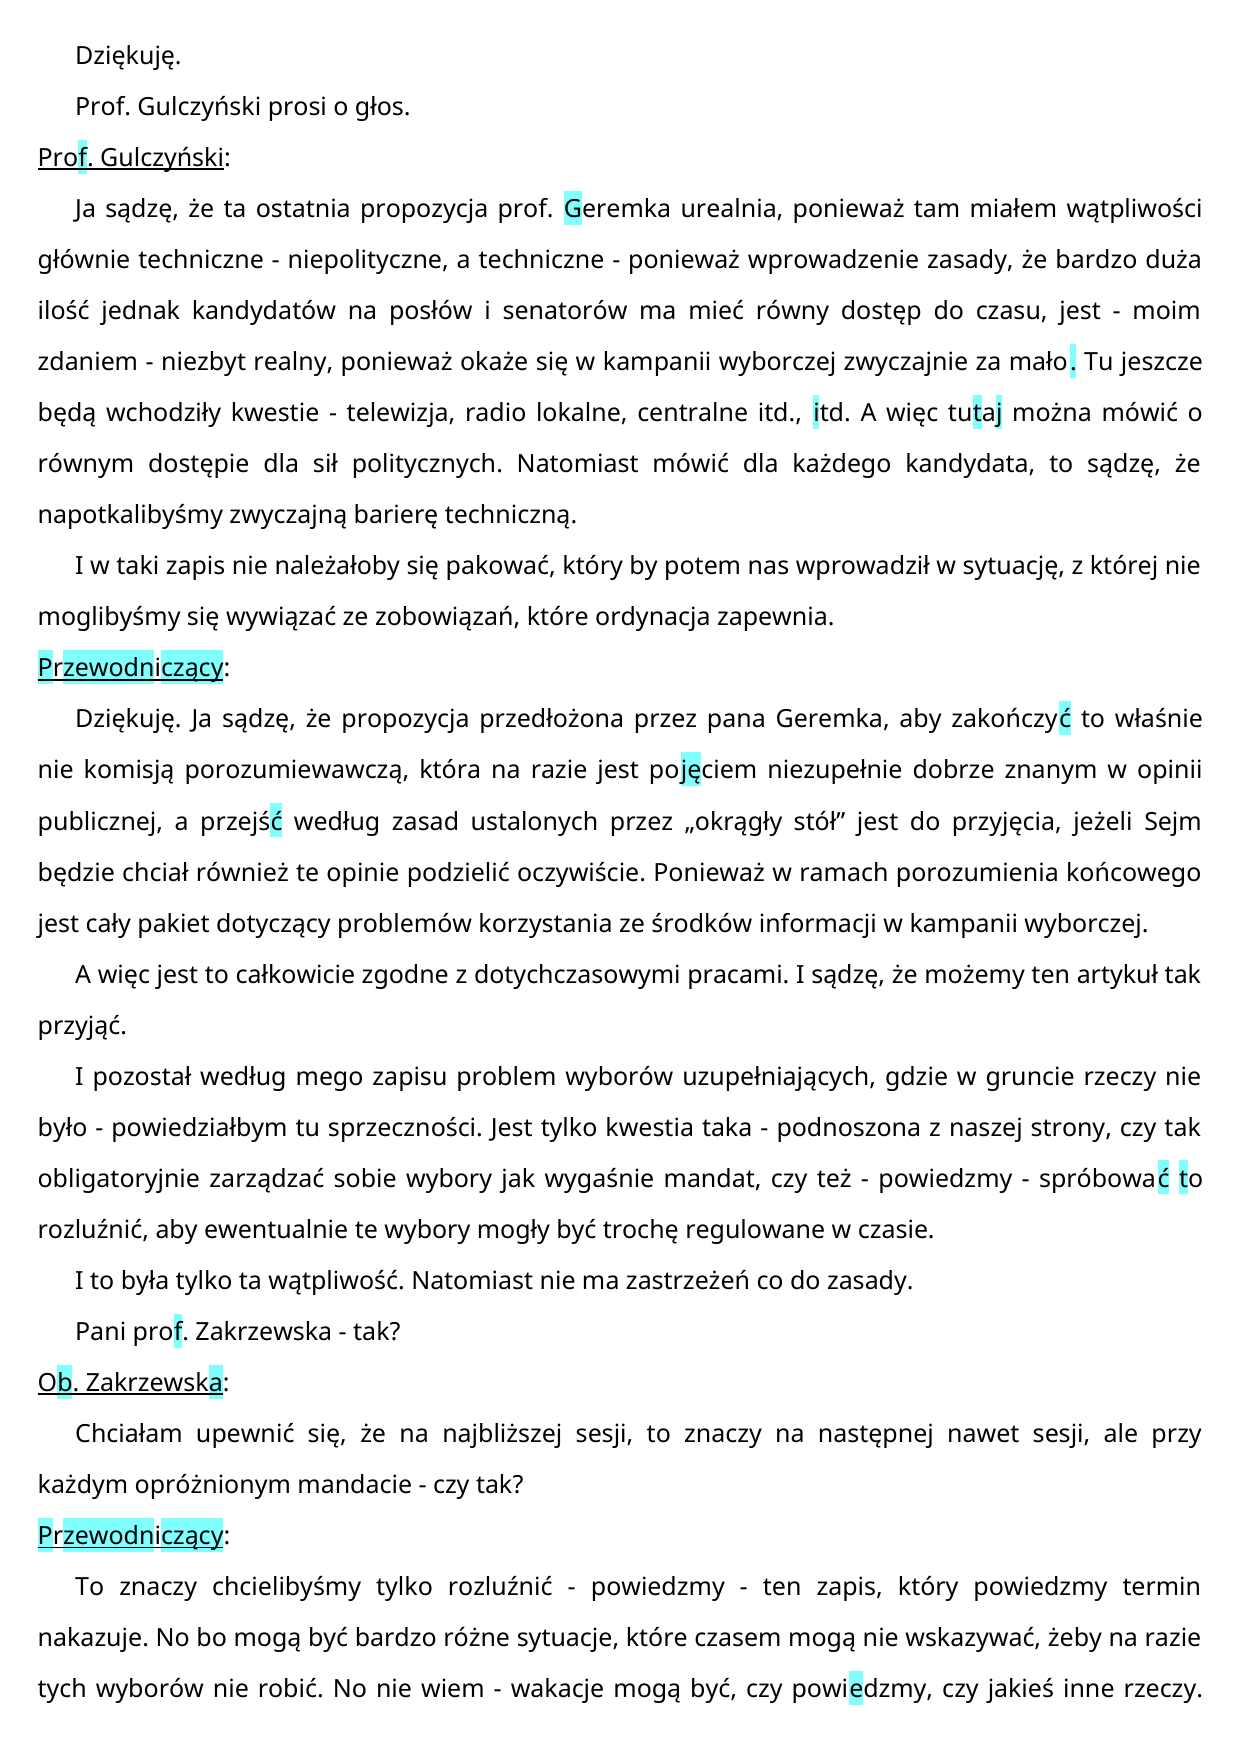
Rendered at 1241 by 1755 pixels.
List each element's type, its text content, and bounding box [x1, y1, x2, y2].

text Pani prof. Zakrzewska - tak? [37, 1313, 1203, 1348]
text Przewodniczący: [37, 650, 1203, 684]
text A więc jest to całkowicie zgodne z dotychczasowymi pracami. I sądzę, że możemy ten artykuł tak przyjąć. [37, 956, 1203, 1041]
text Przewodniczący: [37, 1518, 1203, 1552]
text Chciałam upewnić się, że na najbliższej sesji, to znaczy na następnej nawet sesji, ale przy każdym opróżnionym mandacie - czy tak? [37, 1416, 1203, 1501]
text Prof. Gulczyński prosi o głos. [37, 88, 1203, 123]
text I w taki zapis nie należałoby się pakować, który by potem nas wprowadził w sytuację, z której nie moglibyśmy się wywiązać ze zobowiązań, które ordynacja zapewnia. [37, 548, 1203, 633]
text Prof. Gulczyński: [37, 139, 1203, 174]
text Dziękuję. Ja sądzę, że propozycja przedłożona przez pana Geremka, aby zakończyć to właśnie nie komisją porozumiewawczą, która na razie jest pojęciem niezupełnie dobrze znanym w opinii publicznej, a przejść według zasad ustalonych przez „okrągły stół” jest do przyjęcia, jeżeli Sejm będzie chciał również te opinie podzielić oczywiście. Ponieważ w ramach porozumienia końcowego jest cały pakiet dotyczący problemów korzystania ze środków informacji w kampanii wyborczej. [37, 701, 1203, 939]
text I pozostał według mego zapisu problem wyborów uzupełniających, gdzie w gruncie rzeczy nie było - powiedziałbym tu sprzeczności. Jest tylko kwestia taka - podnoszona z naszej strony, czy tak obligatoryjnie zarządzać sobie wybory jak wygaśnie mandat, czy też - powiedzmy - spróbować to rozluźnić, aby ewentualnie te wybory mogły być trochę regulowane w czasie. [37, 1058, 1203, 1246]
text I to była tylko ta wątpliwość. Natomiast nie ma zastrzeżeń co do zasady. [37, 1262, 1203, 1297]
text Ob. Zakrzewska: [37, 1364, 1203, 1399]
text Ja sądzę, że ta ostatnia propozycja prof. Geremka urealnia, ponieważ tam miałem wątpliwości głównie techniczne - niepolityczne, a techniczne - ponieważ wprowadzenie zasady, że bardzo duża ilość jednak kandydatów na posłów i senatorów ma mieć równy dostęp do czasu, jest - moim zdaniem - niezbyt realny, ponieważ okaże się w kampanii wyborczej zwyczajnie za mało. Tu jeszcze będą wchodziły kwestie - telewizja, radio lokalne, centralne itd., itd. A więc tutaj można mówić o równym dostępie dla sił politycznych. Natomiast mówić dla każdego kandydata, to sądzę, że napotkalibyśmy zwyczajną barierę techniczną. [37, 191, 1203, 531]
text To znaczy chcielibyśmy tylko rozluźnić - powiedzmy - ten zapis, który powiedzmy termin nakazuje. No bo mogą być bardzo różne sytuacje, które czasem mogą nie wskazywać, żeby na razie tych wyborów nie robić. No nie wiem - wakacje mogą być, czy powiedzmy, czy jakieś inne rzeczy. [37, 1569, 1203, 1705]
text Dziękuję. [37, 37, 1203, 72]
